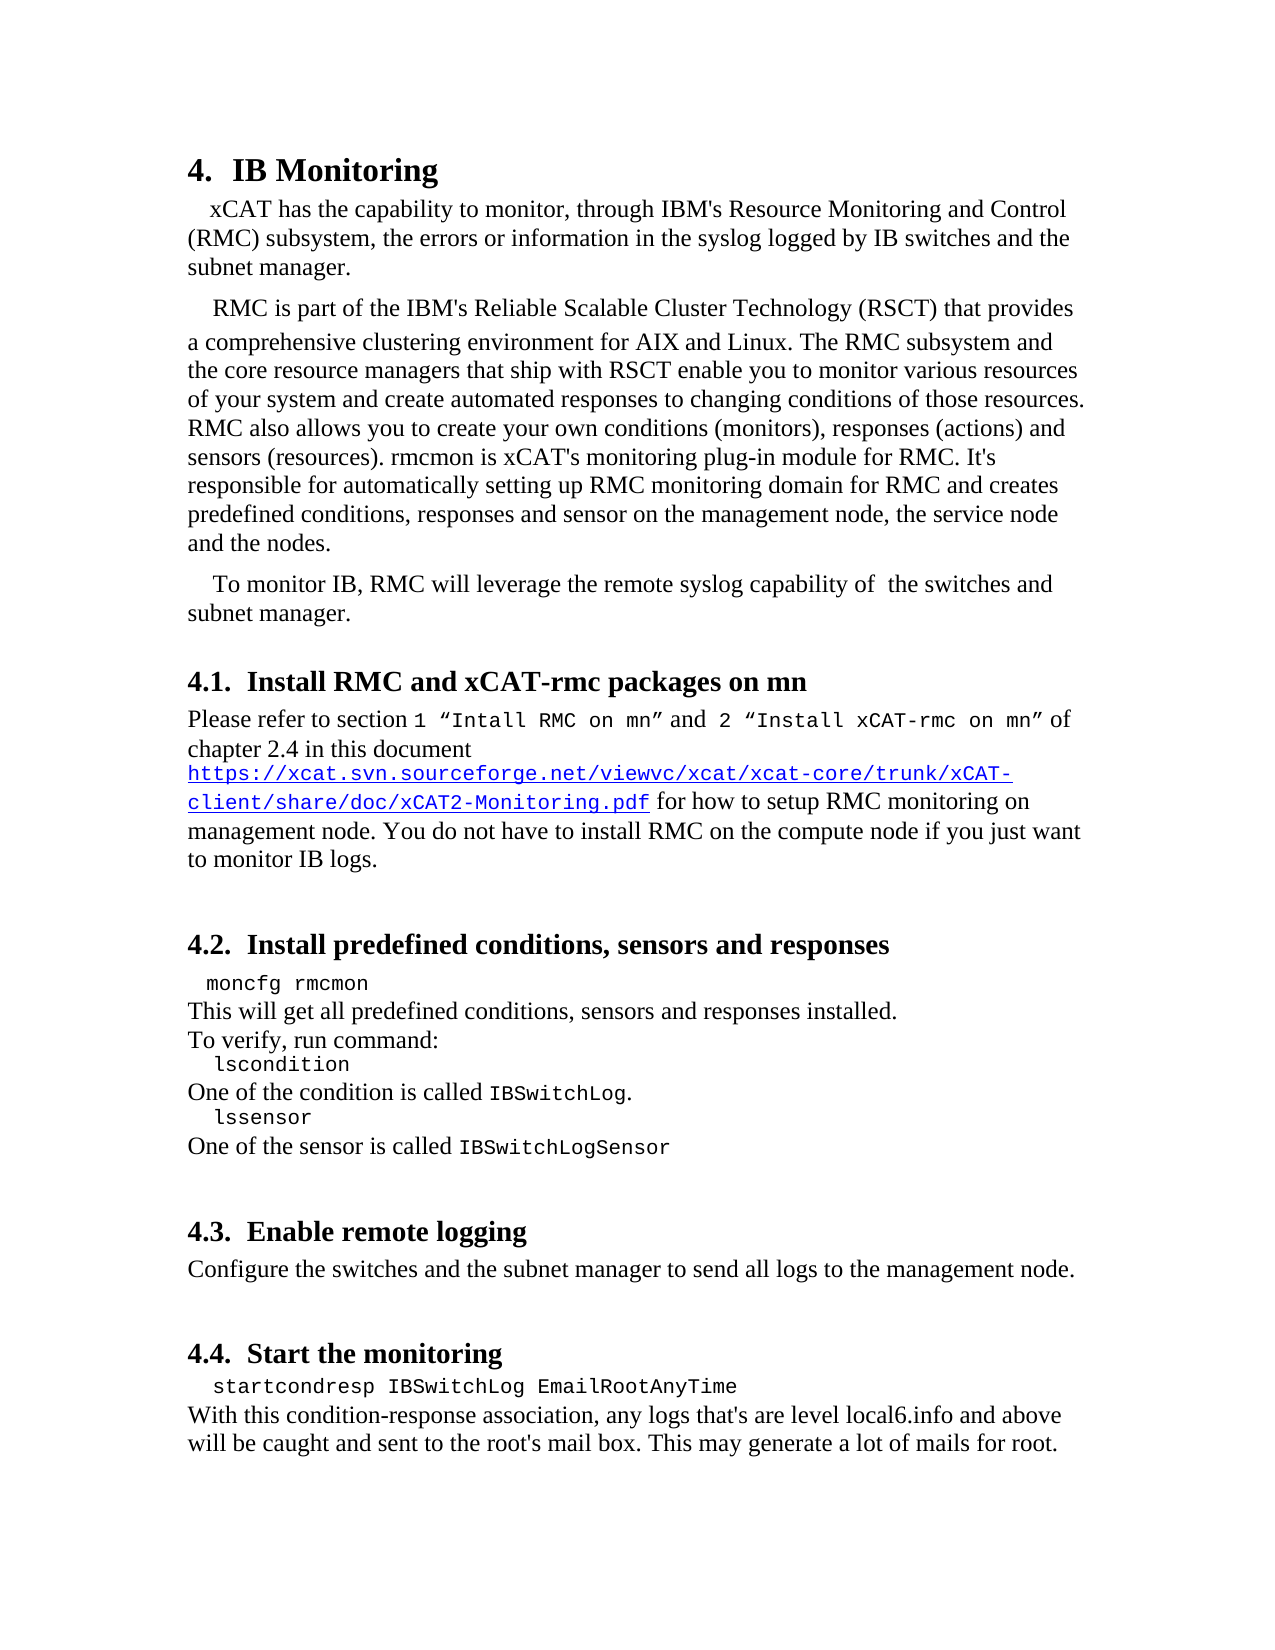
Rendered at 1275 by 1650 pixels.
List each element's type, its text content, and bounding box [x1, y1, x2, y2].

text lscondition [187, 1054, 1087, 1077]
text moncfg rmcmon [187, 967, 1087, 996]
text This will get all predefined conditions, sensors and responses installed. [187, 996, 1087, 1025]
text xCAT has the capability to monitor, through IBM's Resource Monitoring and Control (RMC) subsystem, the errors or information in the syslog logged by IB switches and the subnet manager. [187, 194, 1087, 281]
text To monitor IB, RMC will leverage the remote syslog capability of the switches and subnet manager. [187, 569, 1087, 627]
subtitle IB Monitoring [187, 150, 1087, 188]
text lssensor [187, 1107, 1087, 1131]
list With this condition-response association, any logs that's are level local6.info and above will be caught and sent to the root's mail box. This may generate a lot of mails for root. [150, 1400, 1087, 1457]
text Configure the switches and the subnet manager to send all logs to the management node. [187, 1254, 1087, 1283]
subtitle Install predefined conditions, sensors and responses [187, 927, 1087, 961]
text RMC is part of the IBM's Reliable Scalable Cluster Technology (RSCT) that provides a comprehensive clustering environment for AIX and Linux. The RMC subsystem and the core resource managers that ship with RSCT enable you to monitor various resources of your system and create automated responses to changing conditions of those resources. RMC also allows you to create your own conditions (monitors), responses (actions) and sensors (resources). rmcmon is xCAT's monitoring plug-in module for RMC. It's responsible for automatically setting up RMC monitoring domain for RMC and creates predefined conditions, responses and sensor on the management node, the service node and the nodes. [187, 293, 1087, 557]
text To verify, run command: [187, 1025, 1087, 1054]
text One of the sensor is called IBSwitchLogSensor [187, 1131, 1087, 1160]
text startcondresp IBSwitchLog EmailRootAnyTime [187, 1376, 1087, 1400]
subtitle Enable remote logging [187, 1214, 1087, 1248]
text One of the condition is called IBSwitchLog. [187, 1077, 1087, 1107]
text Please refer to section 1 “Intall RMC on mn” and 2 “Install xCAT-rmc on mn” of chapter 2.4 in this document https://xcat.svn.sourceforge.net/viewvc/xcat/xcat-core/trunk/xCAT-client/share/doc/xCAT2-Monitoring.pdf for how to setup RMC monitoring on management node. You do not have to install RMC on the compute node if you just want to monitor IB logs. [187, 704, 1087, 873]
subtitle Start the monitoring [187, 1336, 1087, 1370]
subtitle Install RMC and xCAT-rmc packages on mn [187, 664, 1087, 698]
